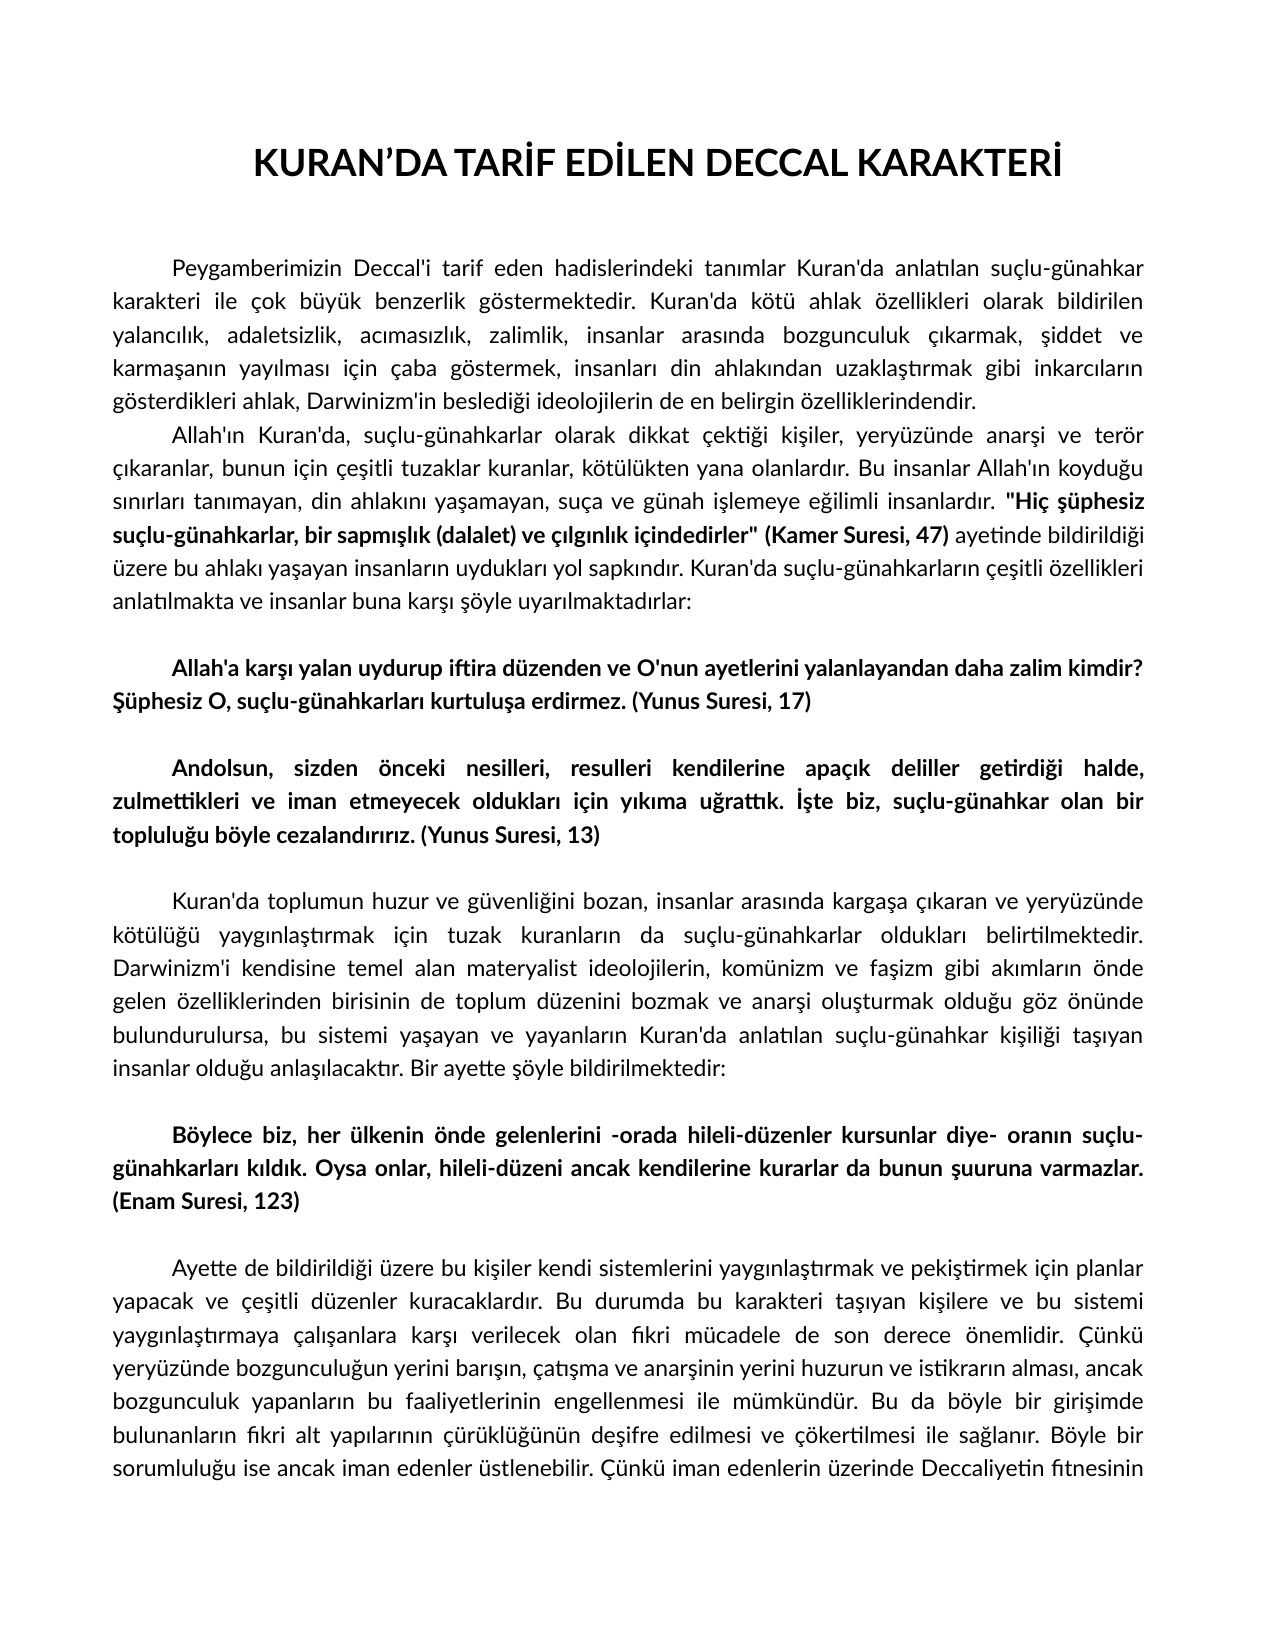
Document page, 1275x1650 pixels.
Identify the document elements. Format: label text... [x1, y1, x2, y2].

text Allah'ın Kuran'da, suçlu-günahkarlar olarak dikkat çektiği kişiler, yeryüzünde anarşi ve terör çıkaranlar, bunun için çeşitli tuzaklar kuranlar, kötülükten yana olanlardır. Bu insanlar Allah'ın koyduğu sınırları tanımayan, din ahlakını yaşamayan, suça ve günah işlemeye eğilimli insanlardır. "Hiç şüphesiz suçlu-günahkarlar, bir sapmışlık (dalalet) ve çılgınlık içindedirler" (Kamer Suresi, 47) ayetinde bildirildiği üzere bu ahlakı yaşayan insanların uydukları yol sapkındır. Kuran'da suçlu-günahkarların çeşitli özellikleri anlatılmakta ve insanlar buna karşı şöyle uyarılmaktadırlar: [112, 416, 1145, 616]
text Kuran'da toplumun huzur ve güvenliğini bozan, insanlar arasında kargaşa çıkaran ve yeryüzünde kötülüğü yaygınlaştırmak için tuzak kuranların da suçlu-günahkarlar oldukları belirtilmektedir. Darwinizm'i kendisine temel alan materyalist ideolojilerin, komünizm ve faşizm gibi akımların önde gelen özelliklerinden birisinin de toplum düzenini bozmak ve anarşi oluşturmak olduğu göz önünde bulundurulursa, bu sistemi yaşayan ve yayanların Kuran'da anlatılan suçlu-günahkar kişiliği taşıyan insanlar olduğu anlaşılacaktır. Bir ayette şöyle bildirilmektedir: [112, 883, 1145, 1083]
text KURAN’DA TARİF EDİLEN DECCAL KARAKTERİ [112, 148, 1145, 183]
text Ayette de bildirildiği üzere bu kişiler kendi sistemlerini yaygınlaştırmak ve pekiştirmek için planlar yapacak ve çeşitli düzenler kuracaklardır. Bu durumda bu karakteri taşıyan kişilere ve bu sistemi yaygınlaştırmaya çalışanlara karşı verilecek olan fikri mücadele de son derece önemlidir. Çünkü yeryüzünde bozgunculuğun yerini barışın, çatışma ve anarşinin yerini huzurun ve istikrarın alması, ancak bozgunculuk yapanların bu faaliyetlerinin engellenmesi ile mümkündür. Bu da böyle bir girişimde bulunanların fikri alt yapılarının çürüklüğünün deşifre edilmesi ve çökertilmesi ile sağlanır. Böyle bir sorumluluğu ise ancak iman edenler üstlenebilir. Çünkü iman edenlerin üzerinde Deccaliyetin fitnesinin [112, 1250, 1145, 1483]
text Andolsun, sizden önceki nesilleri, resulleri kendilerine apaçık deliller getirdiği halde, zulmettikleri ve iman etmeyecek oldukları için yıkıma uğrattık. İşte biz, suçlu-günahkar olan bir topluluğu böyle cezalandırırız. (Yunus Suresi, 13) [112, 750, 1145, 850]
text Allah'a karşı yalan uydurup iftira düzenden ve O'nun ayetlerini yalanlayandan daha zalim kimdir? Şüphesiz O, suçlu-günahkarları kurtuluşa erdirmez. (Yunus Suresi, 17) [112, 650, 1145, 716]
text Peygamberimizin Deccal'i tarif eden hadislerindeki tanımlar Kuran'da anlatılan suçlu-günahkar karakteri ile çok büyük benzerlik göstermektedir. Kuran'da kötü ahlak özellikleri olarak bildirilen yalancılık, adaletsizlik, acımasızlık, zalimlik, insanlar arasında bozgunculuk çıkarmak, şiddet ve karmaşanın yayılması için çaba göstermek, insanları din ahlakından uzaklaştırmak gibi inkarcıların gösterdikleri ahlak, Darwinizm'in beslediği ideolojilerin de en belirgin özelliklerindendir. [112, 250, 1145, 416]
text Böylece biz, her ülkenin önde gelenlerini -orada hileli-düzenler kursunlar diye- oranın suçlu-günahkarları kıldık. Oysa onlar, hileli-düzeni ancak kendilerine kurarlar da bunun şuuruna varmazlar. (Enam Suresi, 123) [112, 1116, 1145, 1216]
